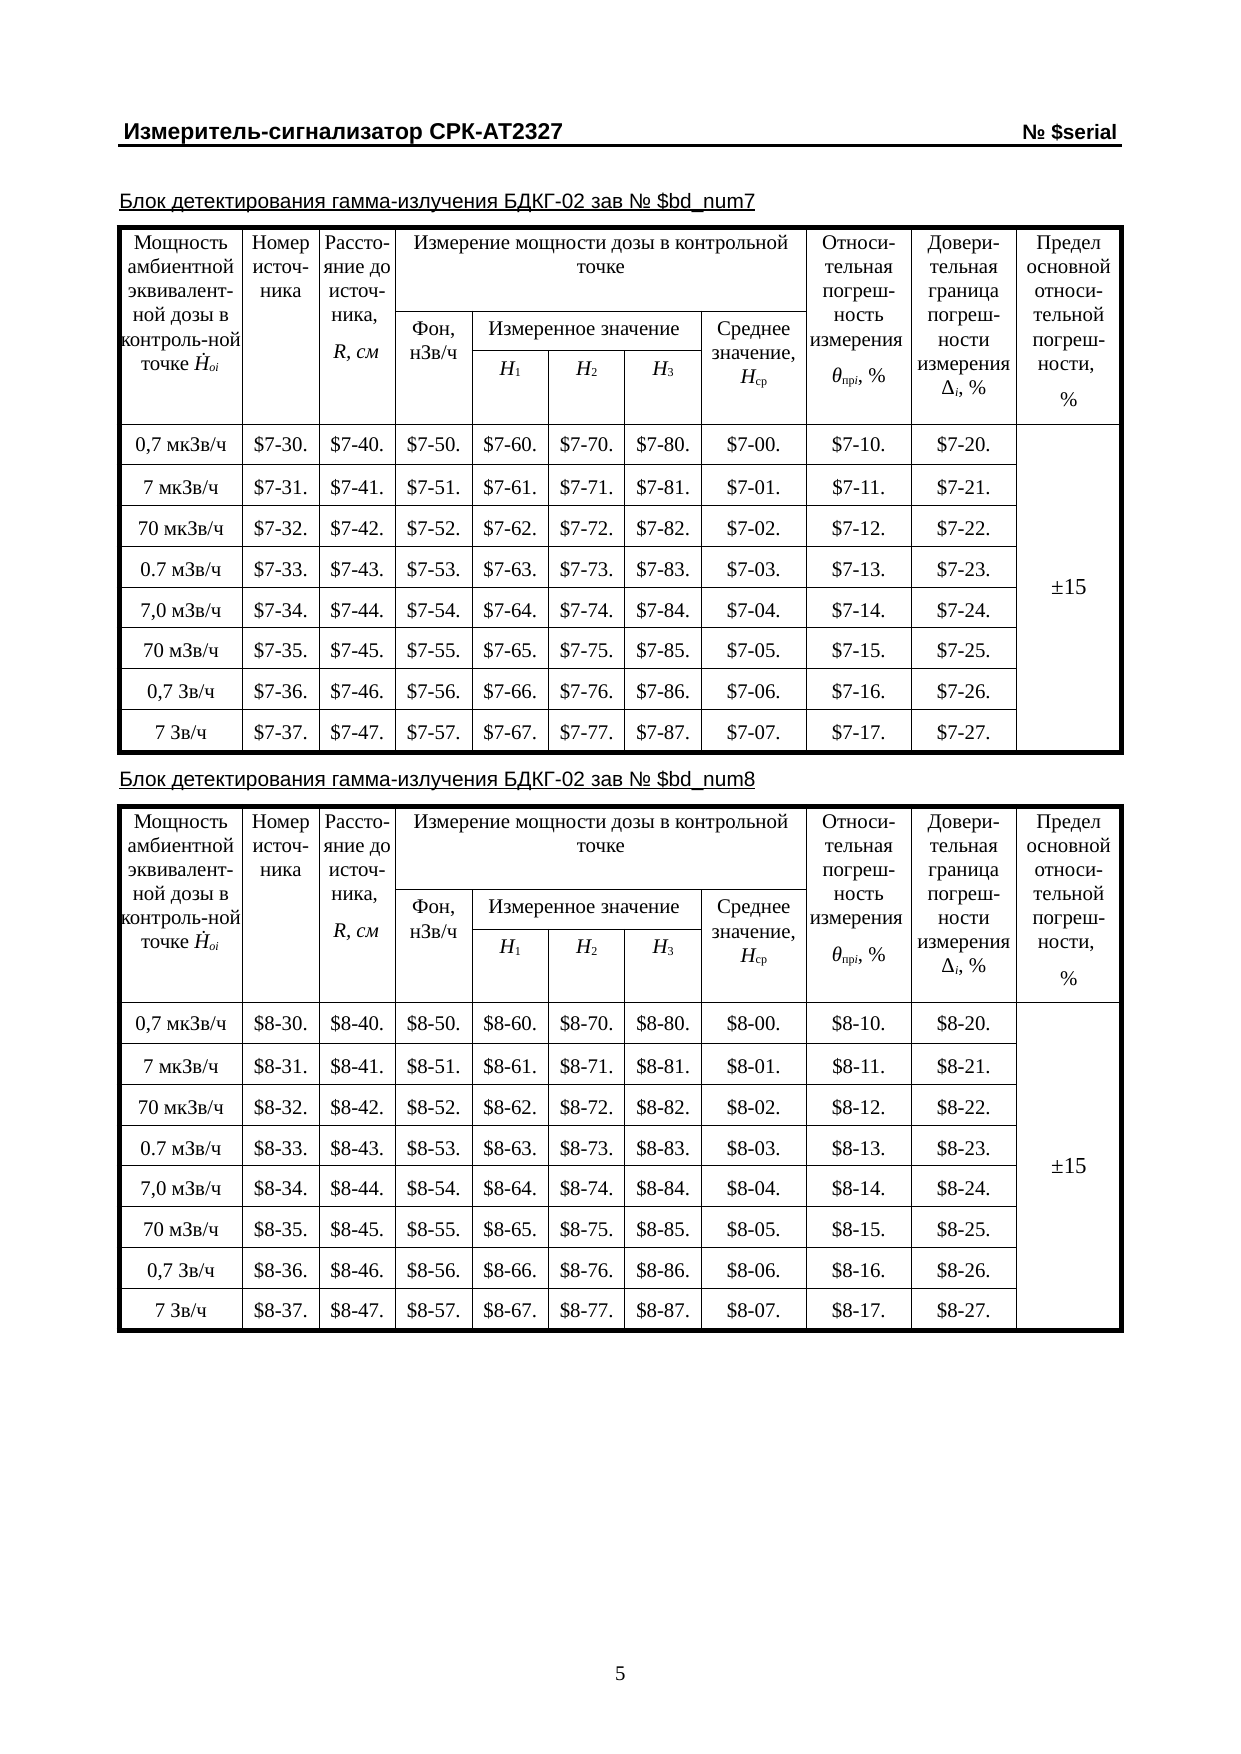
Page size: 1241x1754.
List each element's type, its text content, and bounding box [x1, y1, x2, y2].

table_cell $7-03. [702, 547, 806, 587]
table_cell $7-57. [396, 710, 472, 749]
table_cell $8-65. [473, 1207, 548, 1247]
table_cell $7-72. [549, 506, 624, 546]
table_cell $7-82. [625, 506, 701, 546]
table_cell $8-50. [396, 1003, 472, 1043]
table_cell Фон, нЗв/ч [396, 890, 472, 1002]
table_cell $8-47. [320, 1289, 395, 1328]
table_cell $8-73. [549, 1126, 624, 1165]
table_cell $7-44. [320, 588, 395, 627]
table_cell $8-57. [396, 1289, 472, 1328]
table_cell 7 Зв/ч [122, 710, 242, 749]
table_cell 70 мкЗв/ч [122, 506, 242, 546]
table_cell Относи-тельная погреш-ность измерения θпрi, % [807, 809, 911, 1002]
table_cell $8-41. [320, 1044, 395, 1084]
table_cell $7-31. [243, 465, 319, 505]
table_cell $7-64. [473, 588, 548, 627]
table_cell $8-03. [702, 1126, 806, 1165]
table_cell $7-71. [549, 465, 624, 505]
table_cell H2 [549, 351, 624, 424]
table_cell $7-26. [912, 669, 1016, 709]
table_cell $7-84. [625, 588, 701, 627]
table_cell $8-15. [807, 1207, 911, 1247]
table_cell $7-75. [549, 628, 624, 668]
table_cell Рассто-яние до источ-ника, R, см [320, 809, 395, 1002]
table_cell $8-27. [912, 1289, 1016, 1328]
table_cell $8-17. [807, 1289, 911, 1328]
table_cell Измерение мощности дозы в контрольной точке [396, 809, 806, 889]
table_cell $7-27. [912, 710, 1016, 749]
table_cell $8-67. [473, 1289, 548, 1328]
table_cell 7 мкЗв/ч [122, 1044, 242, 1084]
table_cell $8-74. [549, 1166, 624, 1206]
table_cell $7-67. [473, 710, 548, 749]
table_cell $8-82. [625, 1085, 701, 1124]
table_cell $8-66. [473, 1248, 548, 1287]
table_cell $7-52. [396, 506, 472, 546]
table_cell $8-21. [912, 1044, 1016, 1084]
table_cell $7-24. [912, 588, 1016, 627]
table_cell $7-17. [807, 710, 911, 749]
table_cell $8-01. [702, 1044, 806, 1084]
table_cell $7-32. [243, 506, 319, 546]
table_cell $7-56. [396, 669, 472, 709]
table_cell 70 мЗв/ч [122, 628, 242, 668]
table_header Блок детектирования гамма-излучения БДКГ-02 зав № $bd_num8 [119, 755, 1121, 804]
table_cell $7-76. [549, 669, 624, 709]
table_cell $7-55. [396, 628, 472, 668]
table_cell $7-21. [912, 465, 1016, 505]
table_cell $7-73. [549, 547, 624, 587]
table_cell Предел основной относи-тельной погреш-ности, % [1017, 809, 1119, 1002]
table_cell $7-16. [807, 669, 911, 709]
table_cell $7-60. [473, 425, 548, 464]
table_cell $8-31. [243, 1044, 319, 1084]
table_cell $8-37. [243, 1289, 319, 1328]
table_cell $7-37. [243, 710, 319, 749]
table_cell $7-36. [243, 669, 319, 709]
table_cell $7-25. [912, 628, 1016, 668]
table_cell $8-10. [807, 1003, 911, 1043]
table_cell $7-51. [396, 465, 472, 505]
table_cell $8-20. [912, 1003, 1016, 1043]
table_cell $8-23. [912, 1126, 1016, 1165]
table_cell $8-14. [807, 1166, 911, 1206]
table_cell $8-60. [473, 1003, 548, 1043]
table_cell $7-05. [702, 628, 806, 668]
table_cell $7-13. [807, 547, 911, 587]
table_cell $7-66. [473, 669, 548, 709]
table_cell $8-75. [549, 1207, 624, 1247]
table_cell $8-55. [396, 1207, 472, 1247]
table_cell H3 [625, 351, 701, 424]
table_cell $8-16. [807, 1248, 911, 1287]
table_cell Относи-тельная погреш-ность измерения θпрi, % [807, 230, 911, 424]
table_cell Измеренное значение [473, 312, 701, 350]
table_cell 7 мкЗв/ч [122, 465, 242, 505]
table_cell $7-22. [912, 506, 1016, 546]
table_cell $8-54. [396, 1166, 472, 1206]
table_cell $8-32. [243, 1085, 319, 1124]
table_cell $8-24. [912, 1166, 1016, 1206]
table_cell Довери-тельная граница погреш-ности измерения Δi, % [912, 809, 1016, 1002]
table_cell $7-62. [473, 506, 548, 546]
table_cell $7-20. [912, 425, 1016, 464]
table_cell H1 [473, 351, 548, 424]
table_cell Измерение мощности дозы в контрольной точке [396, 230, 806, 311]
table_cell $7-74. [549, 588, 624, 627]
table_cell Предел основной относи-тельной погреш-ности, % [1017, 230, 1119, 424]
table_cell 7,0 мЗв/ч [122, 1166, 242, 1206]
table_cell $7-14. [807, 588, 911, 627]
table_cell 0.7 мЗв/ч [122, 1126, 242, 1165]
table_cell $8-12. [807, 1085, 911, 1124]
table_cell $8-40. [320, 1003, 395, 1043]
table_cell $8-46. [320, 1248, 395, 1287]
table_cell $8-86. [625, 1248, 701, 1287]
table_cell $8-81. [625, 1044, 701, 1084]
table_cell 0,7 мкЗв/ч [122, 1003, 242, 1043]
table_cell $7-34. [243, 588, 319, 627]
table_cell $7-70. [549, 425, 624, 464]
table_cell $7-35. [243, 628, 319, 668]
table_cell $8-35. [243, 1207, 319, 1247]
table_cell $8-07. [702, 1289, 806, 1328]
table_cell Мощность амбиентной эквивалент-ной дозы в контроль-ной точке Ḣoi [122, 809, 242, 1002]
table_cell $7-02. [702, 506, 806, 546]
table_cell $8-11. [807, 1044, 911, 1084]
table_cell 70 мкЗв/ч [122, 1085, 242, 1124]
table_cell $8-43. [320, 1126, 395, 1165]
table_cell $7-85. [625, 628, 701, 668]
table_cell $7-42. [320, 506, 395, 546]
table_cell $7-00. [702, 425, 806, 464]
table_cell $8-26. [912, 1248, 1016, 1287]
table_cell $8-51. [396, 1044, 472, 1084]
table_cell $8-72. [549, 1085, 624, 1124]
table_cell $8-63. [473, 1126, 548, 1165]
table_cell $7-23. [912, 547, 1016, 587]
table_cell $8-45. [320, 1207, 395, 1247]
table_cell $8-34. [243, 1166, 319, 1206]
table_cell 0,7 Зв/ч [122, 1248, 242, 1287]
table_cell $7-61. [473, 465, 548, 505]
table_cell $7-06. [702, 669, 806, 709]
table_cell $8-22. [912, 1085, 1016, 1124]
table_cell 7,0 мЗв/ч [122, 588, 242, 627]
table_cell $7-86. [625, 669, 701, 709]
table_cell $7-40. [320, 425, 395, 464]
table_cell Среднее значение, Hср [702, 312, 806, 424]
table_cell Номер источ-ника [243, 230, 319, 424]
table_cell $7-80. [625, 425, 701, 464]
table_header Блок детектирования гамма-излучения БДКГ-02 зав № $bd_num7 [119, 176, 1121, 225]
table_cell $7-65. [473, 628, 548, 668]
table_cell $7-47. [320, 710, 395, 749]
table_cell $7-54. [396, 588, 472, 627]
table_cell $8-06. [702, 1248, 806, 1287]
table_cell $7-83. [625, 547, 701, 587]
table_cell H2 [549, 930, 624, 1002]
table_cell $8-42. [320, 1085, 395, 1124]
table_cell $8-00. [702, 1003, 806, 1043]
table_cell $8-04. [702, 1166, 806, 1206]
table_cell $8-52. [396, 1085, 472, 1124]
table_cell $7-07. [702, 710, 806, 749]
table_cell H3 [625, 930, 701, 1002]
table_cell $8-80. [625, 1003, 701, 1043]
table_cell 70 мЗв/ч [122, 1207, 242, 1247]
table_cell $8-83. [625, 1126, 701, 1165]
table_cell $7-63. [473, 547, 548, 587]
table_cell $8-56. [396, 1248, 472, 1287]
table_cell $8-44. [320, 1166, 395, 1206]
table_cell $7-50. [396, 425, 472, 464]
table_cell 0,7 мкЗв/ч [122, 425, 242, 464]
table_cell $7-30. [243, 425, 319, 464]
table_cell $8-85. [625, 1207, 701, 1247]
table_cell Среднее значение, Hср [702, 890, 806, 1002]
table_cell $8-05. [702, 1207, 806, 1247]
table_cell $8-30. [243, 1003, 319, 1043]
table_cell $7-12. [807, 506, 911, 546]
table_cell $7-43. [320, 547, 395, 587]
table_cell ±15 [1017, 1003, 1119, 1328]
table_cell $7-11. [807, 465, 911, 505]
table_cell $8-87. [625, 1289, 701, 1328]
table_cell $8-36. [243, 1248, 319, 1287]
table_cell Измеренное значение [473, 890, 701, 929]
table_cell Рассто-яние до источ-ника, R, см [320, 230, 395, 424]
table_cell $7-77. [549, 710, 624, 749]
table_cell $7-46. [320, 669, 395, 709]
table_cell $8-33. [243, 1126, 319, 1165]
table_cell $7-41. [320, 465, 395, 505]
table_cell $7-81. [625, 465, 701, 505]
table_cell $7-45. [320, 628, 395, 668]
table_cell $8-62. [473, 1085, 548, 1124]
table_cell $7-15. [807, 628, 911, 668]
table_cell $7-10. [807, 425, 911, 464]
table_cell $8-84. [625, 1166, 701, 1206]
table_cell $8-02. [702, 1085, 806, 1124]
table_cell Мощность амбиентной эквивалент-ной дозы в контроль-ной точке Ḣoi [122, 230, 242, 424]
table_cell $8-77. [549, 1289, 624, 1328]
table_cell $8-76. [549, 1248, 624, 1287]
table_cell $8-61. [473, 1044, 548, 1084]
table_cell Довери-тельная граница погреш-ности измерения Δi, % [912, 230, 1016, 424]
table_cell $8-25. [912, 1207, 1016, 1247]
table_cell $8-13. [807, 1126, 911, 1165]
table_cell $8-71. [549, 1044, 624, 1084]
table_cell $7-53. [396, 547, 472, 587]
table_cell $8-53. [396, 1126, 472, 1165]
table_cell ±15 [1017, 425, 1119, 749]
table_cell $8-64. [473, 1166, 548, 1206]
table_cell 0.7 мЗв/ч [122, 547, 242, 587]
table_cell Фон, нЗв/ч [396, 312, 472, 424]
table_cell $7-87. [625, 710, 701, 749]
table_cell $7-04. [702, 588, 806, 627]
table_cell 0,7 Зв/ч [122, 669, 242, 709]
table_cell 7 Зв/ч [122, 1289, 242, 1328]
table_cell Номер источ-ника [243, 809, 319, 1002]
table_cell $7-33. [243, 547, 319, 587]
table_cell H1 [473, 930, 548, 1002]
table_cell $8-70. [549, 1003, 624, 1043]
table_cell $7-01. [702, 465, 806, 505]
